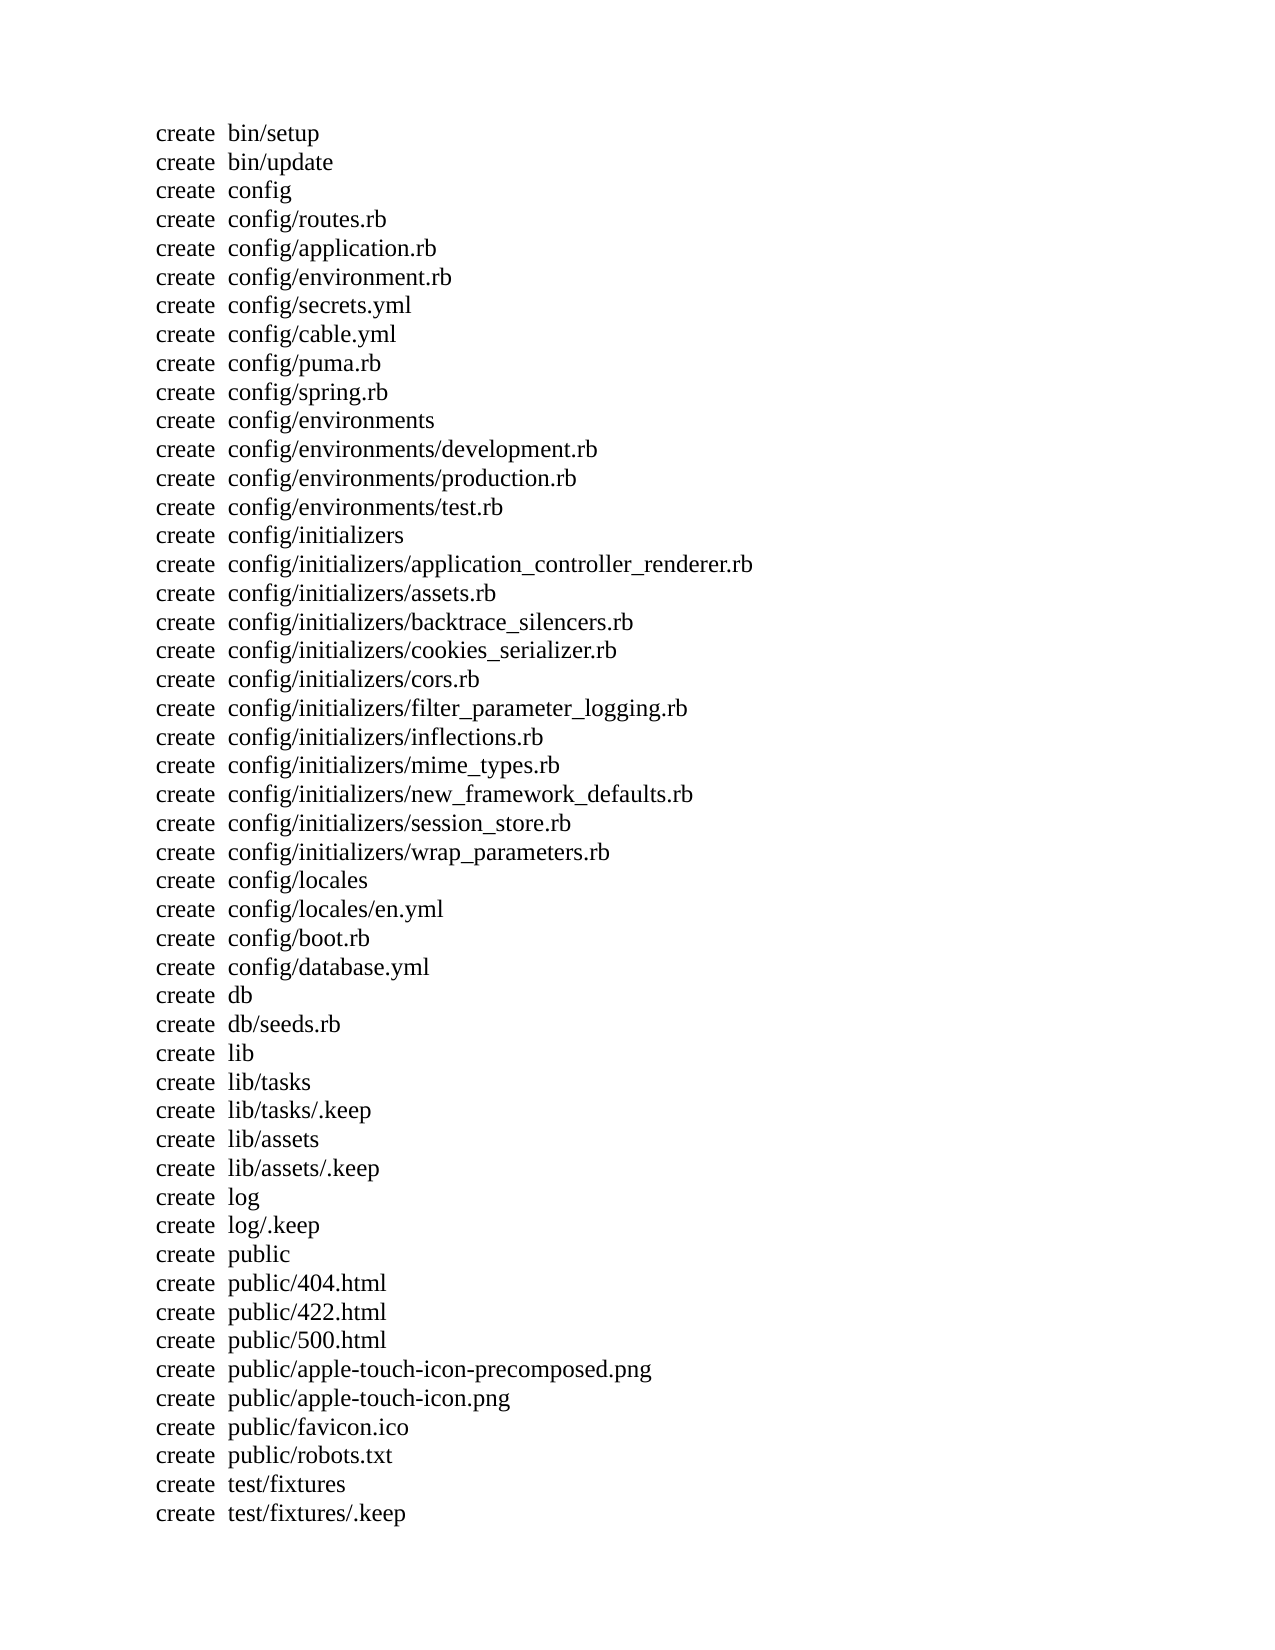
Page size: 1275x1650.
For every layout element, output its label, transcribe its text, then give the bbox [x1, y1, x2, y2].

text create test/fixtures/.keep [118, 1498, 1157, 1527]
text create config/initializers/filter_parameter_logging.rb [118, 693, 1157, 722]
text create config/secrets.yml [118, 291, 1157, 319]
text create config/initializers/mime_types.rb [118, 751, 1157, 779]
text create public [118, 1239, 1157, 1268]
text create config/environment.rb [118, 262, 1157, 291]
text create bin/setup [118, 118, 1157, 147]
text create bin/update [118, 147, 1157, 176]
text create lib/tasks [118, 1067, 1157, 1096]
text create config/application.rb [118, 233, 1157, 262]
text create config/environments/development.rb [118, 434, 1157, 463]
text create config/routes.rb [118, 204, 1157, 233]
text create public/favicon.ico [118, 1412, 1157, 1441]
text create public/404.html [118, 1268, 1157, 1297]
text create public/500.html [118, 1326, 1157, 1354]
text create lib/assets/.keep [118, 1153, 1157, 1182]
text create lib/tasks/.keep [118, 1096, 1157, 1124]
text create config/initializers/cors.rb [118, 664, 1157, 693]
text create config/initializers/wrap_parameters.rb [118, 837, 1157, 866]
text create config/boot.rb [118, 923, 1157, 952]
text create config/initializers/cookies_serializer.rb [118, 636, 1157, 664]
text create public/422.html [118, 1297, 1157, 1326]
text create config/spring.rb [118, 377, 1157, 406]
text create config/initializers/session_store.rb [118, 808, 1157, 837]
text create config/initializers/application_controller_renderer.rb [118, 549, 1157, 578]
text create public/apple-touch-icon.png [118, 1383, 1157, 1412]
text create config/initializers/assets.rb [118, 578, 1157, 607]
text create log [118, 1182, 1157, 1211]
text create config/puma.rb [118, 348, 1157, 377]
text create config/cable.yml [118, 319, 1157, 348]
text create config/environments/test.rb [118, 492, 1157, 521]
text create public/robots.txt [118, 1441, 1157, 1469]
text create config/initializers/backtrace_silencers.rb [118, 607, 1157, 636]
text create log/.keep [118, 1211, 1157, 1239]
text create lib/assets [118, 1124, 1157, 1153]
text create db/seeds.rb [118, 1009, 1157, 1038]
text create lib [118, 1038, 1157, 1067]
text create config/initializers [118, 521, 1157, 549]
text create config/environments/production.rb [118, 463, 1157, 492]
text create config/locales [118, 866, 1157, 894]
text create config/initializers/new_framework_defaults.rb [118, 779, 1157, 808]
text create public/apple-touch-icon-precomposed.png [118, 1354, 1157, 1383]
text create db [118, 981, 1157, 1009]
text create config/environments [118, 406, 1157, 434]
text create config [118, 176, 1157, 204]
text create test/fixtures [118, 1469, 1157, 1498]
text create config/database.yml [118, 952, 1157, 981]
text create config/initializers/inflections.rb [118, 722, 1157, 751]
text create config/locales/en.yml [118, 894, 1157, 923]
